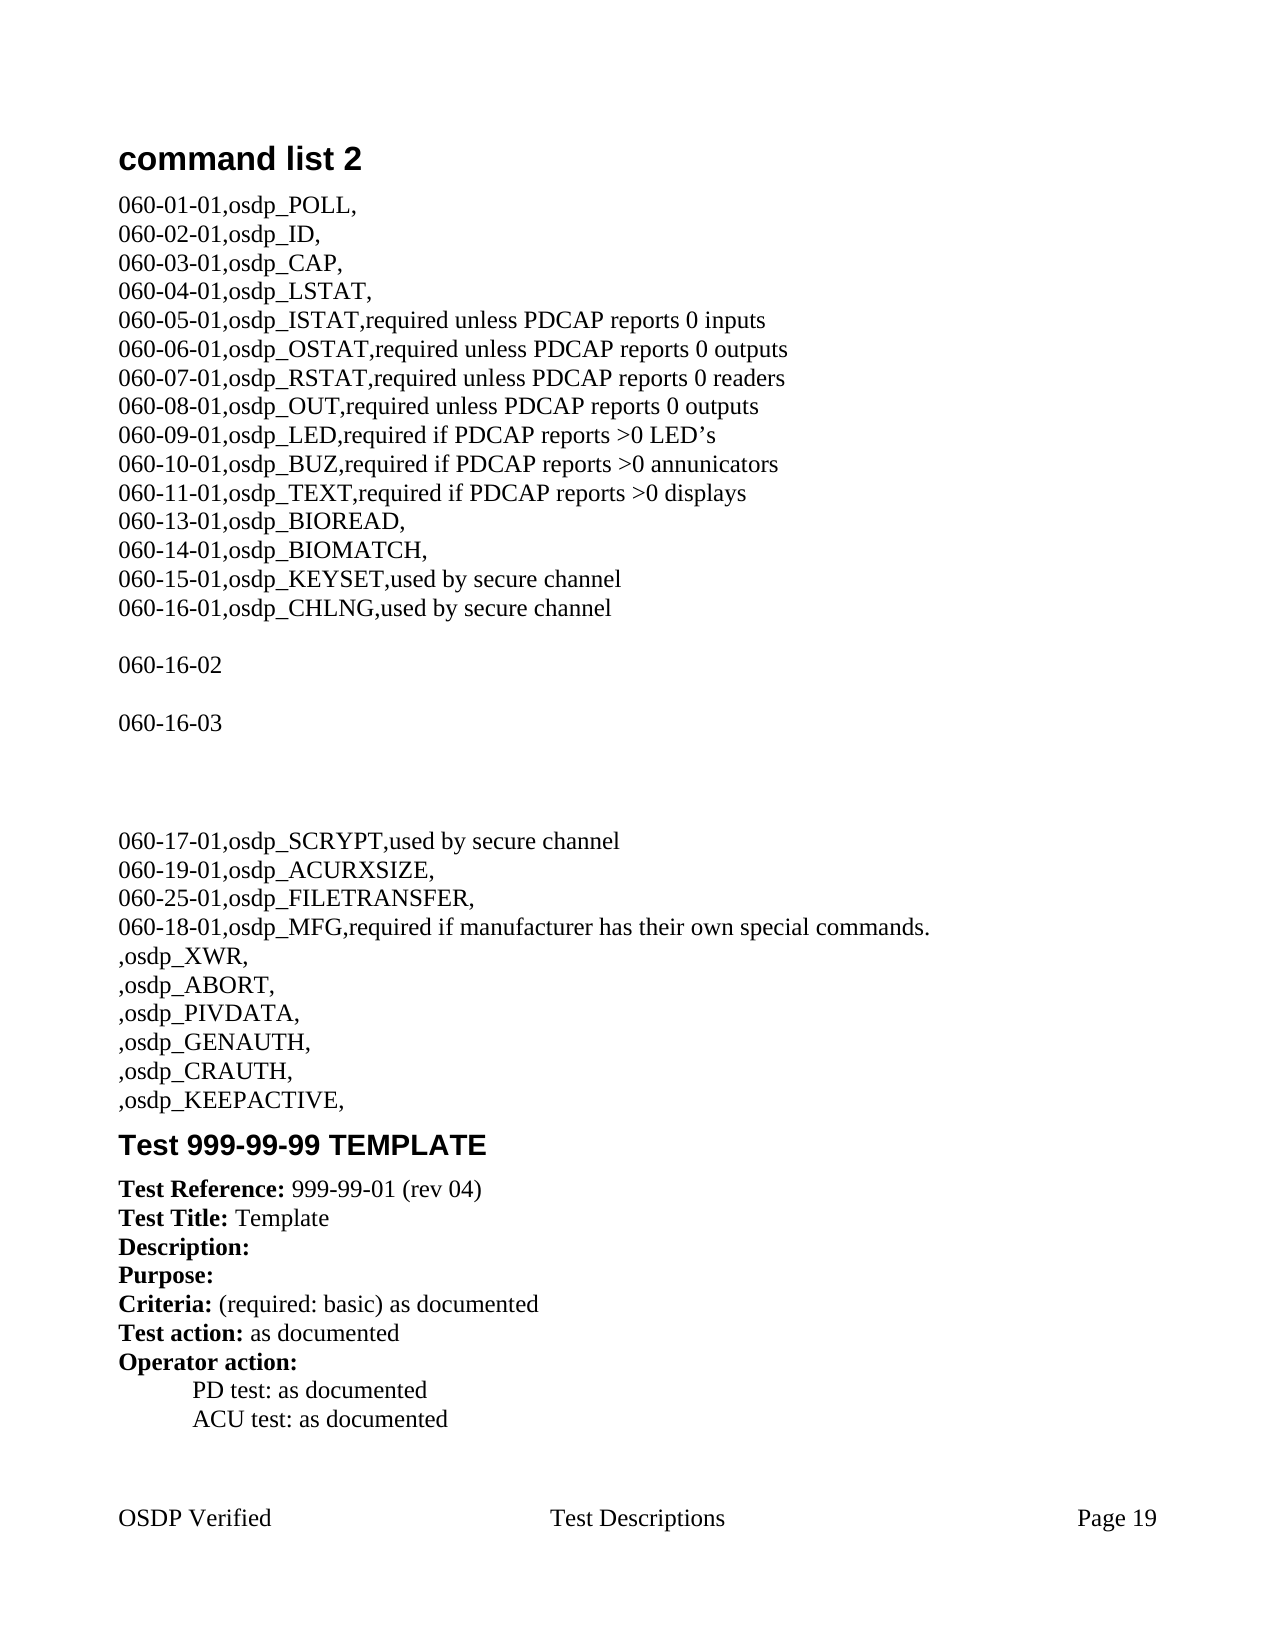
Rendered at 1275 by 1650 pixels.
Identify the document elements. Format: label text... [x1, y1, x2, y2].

text Criteria: (required: basic) as documented [118, 1289, 1157, 1318]
text 060-16-03 [118, 708, 1157, 736]
text 060-10-01,osdp_BUZ,required if PDCAP reports >0 annunicators [118, 449, 1157, 478]
text 060-03-01,osdp_CAP, [118, 248, 1157, 276]
text Purpose: [118, 1261, 1157, 1289]
subtitle command list 2 [118, 139, 1157, 178]
text 060-09-01,osdp_LED,required if PDCAP reports >0 LED’s [118, 420, 1157, 449]
text Description: [118, 1232, 1157, 1261]
text 060-01-01,osdp_POLL, [118, 190, 1157, 219]
text ACU test: as documented [118, 1404, 1157, 1433]
text 060-16-01,osdp_CHLNG,used by secure channel [118, 593, 1157, 621]
text 060-08-01,osdp_OUT,required unless PDCAP reports 0 outputs [118, 391, 1157, 420]
text 060-16-02 [118, 650, 1157, 679]
text ,osdp_ABORT, [118, 970, 1157, 998]
text ,osdp_XWR, [118, 941, 1157, 970]
text Test action: as documented [118, 1318, 1157, 1347]
text 060-07-01,osdp_RSTAT,required unless PDCAP reports 0 readers [118, 363, 1157, 391]
text 060-25-01,osdp_FILETRANSFER, [118, 883, 1157, 912]
text ,osdp_CRAUTH, [118, 1056, 1157, 1085]
text Test Title: Template [118, 1203, 1157, 1232]
text ,osdp_GENAUTH, [118, 1027, 1157, 1056]
text PD test: as documented [118, 1376, 1157, 1404]
text 060-04-01,osdp_LSTAT, [118, 276, 1157, 305]
text ,osdp_KEEPACTIVE, [118, 1085, 1157, 1113]
text 060-05-01,osdp_ISTAT,required unless PDCAP reports 0 inputs [118, 305, 1157, 334]
text 060-15-01,osdp_KEYSET,used by secure channel [118, 564, 1157, 593]
text 060-06-01,osdp_OSTAT,required unless PDCAP reports 0 outputs [118, 334, 1157, 363]
text Test Reference: 999-99-01 (rev 04) [118, 1174, 1157, 1203]
text ,osdp_PIVDATA, [118, 998, 1157, 1027]
text 060-19-01,osdp_ACURXSIZE, [118, 855, 1157, 883]
text 060-17-01,osdp_SCRYPT,used by secure channel [118, 826, 1157, 855]
text Operator action: [118, 1347, 1157, 1376]
subtitle Test 999-99-99 TEMPLATE [118, 1128, 1157, 1162]
text 060-14-01,osdp_BIOMATCH, [118, 535, 1157, 564]
text 060-02-01,osdp_ID, [118, 219, 1157, 248]
text 060-11-01,osdp_TEXT,required if PDCAP reports >0 displays [118, 478, 1157, 506]
text 060-18-01,osdp_MFG,required if manufacturer has their own special commands. [118, 912, 1157, 941]
text 060-13-01,osdp_BIOREAD, [118, 506, 1157, 535]
